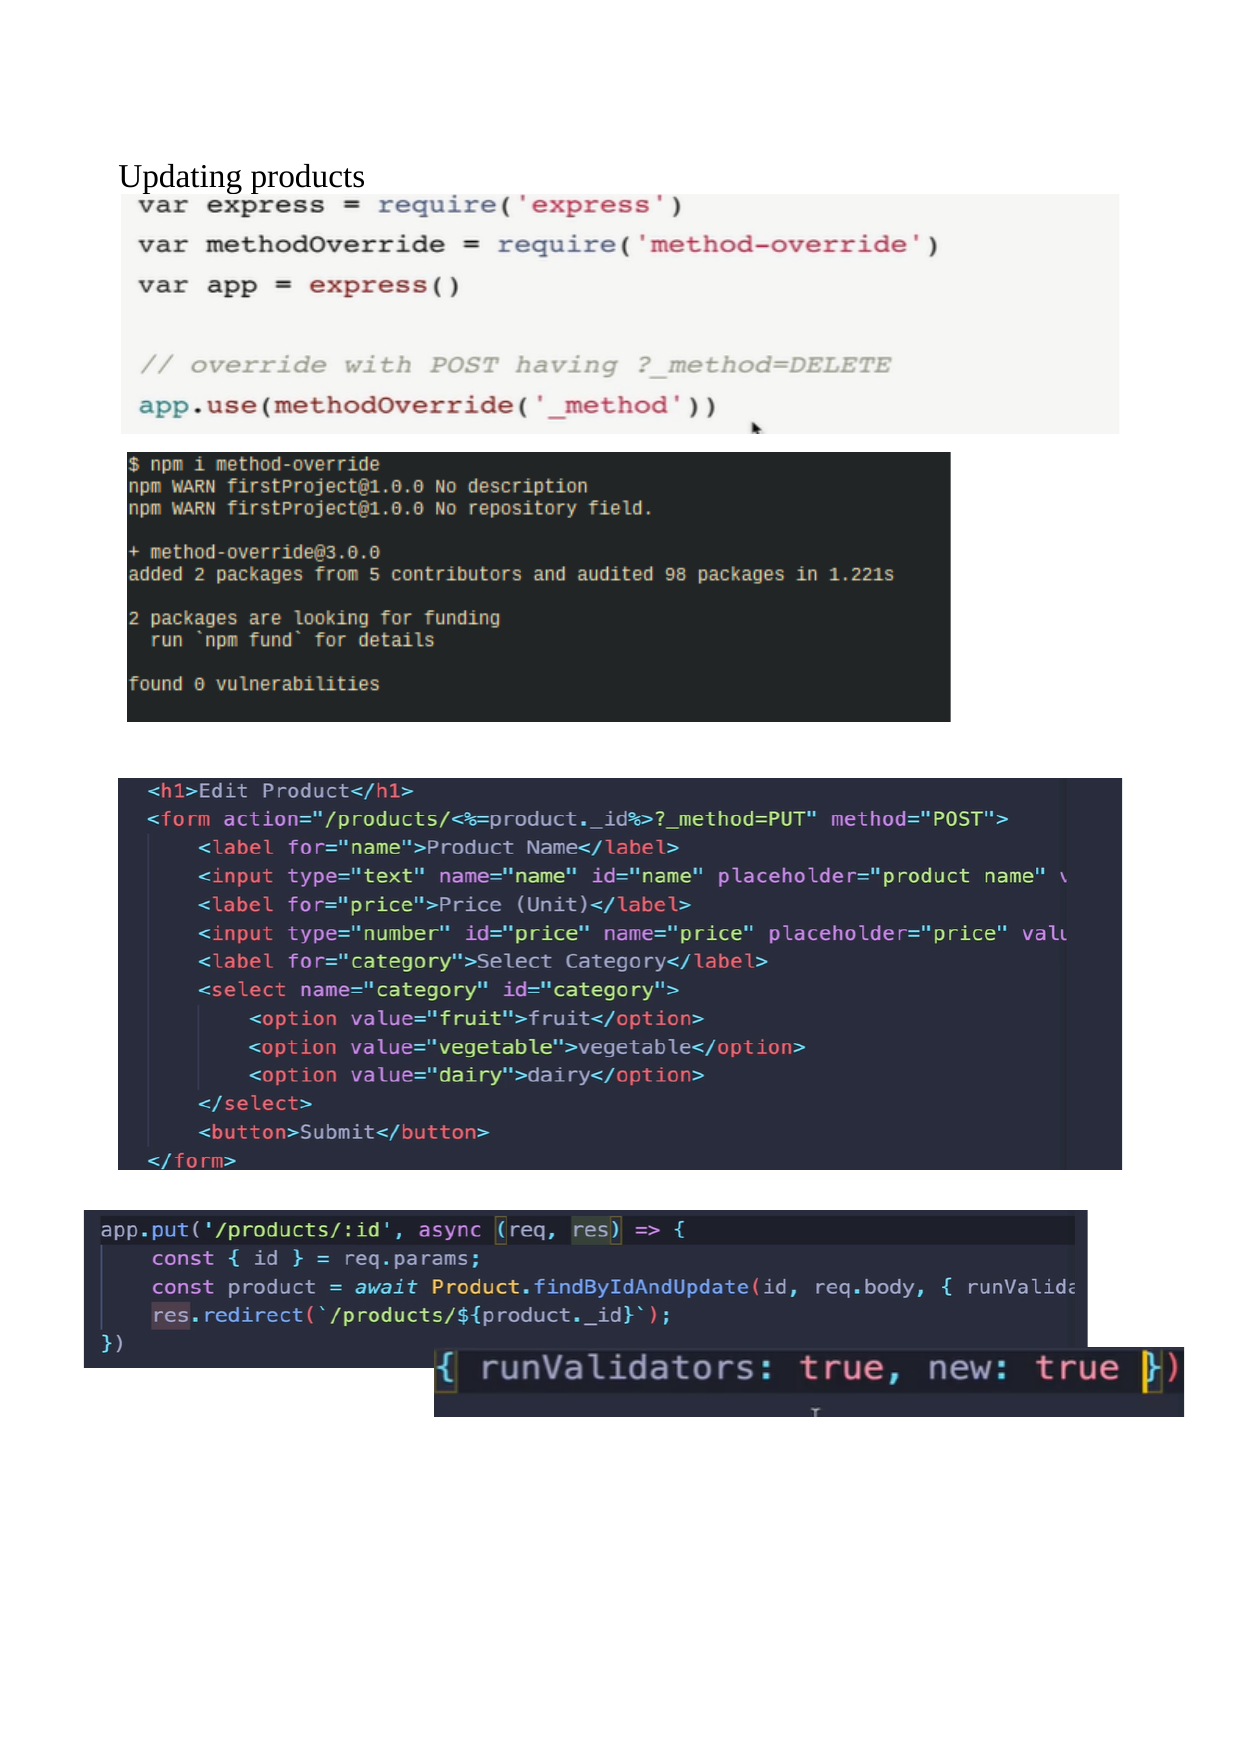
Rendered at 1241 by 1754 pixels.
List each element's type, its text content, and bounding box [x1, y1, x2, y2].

picture [83, 1210, 1185, 1417]
picture [118, 778, 1123, 1170]
picture [127, 452, 951, 722]
picture [120, 194, 1120, 434]
text Updating products [118, 156, 1122, 195]
